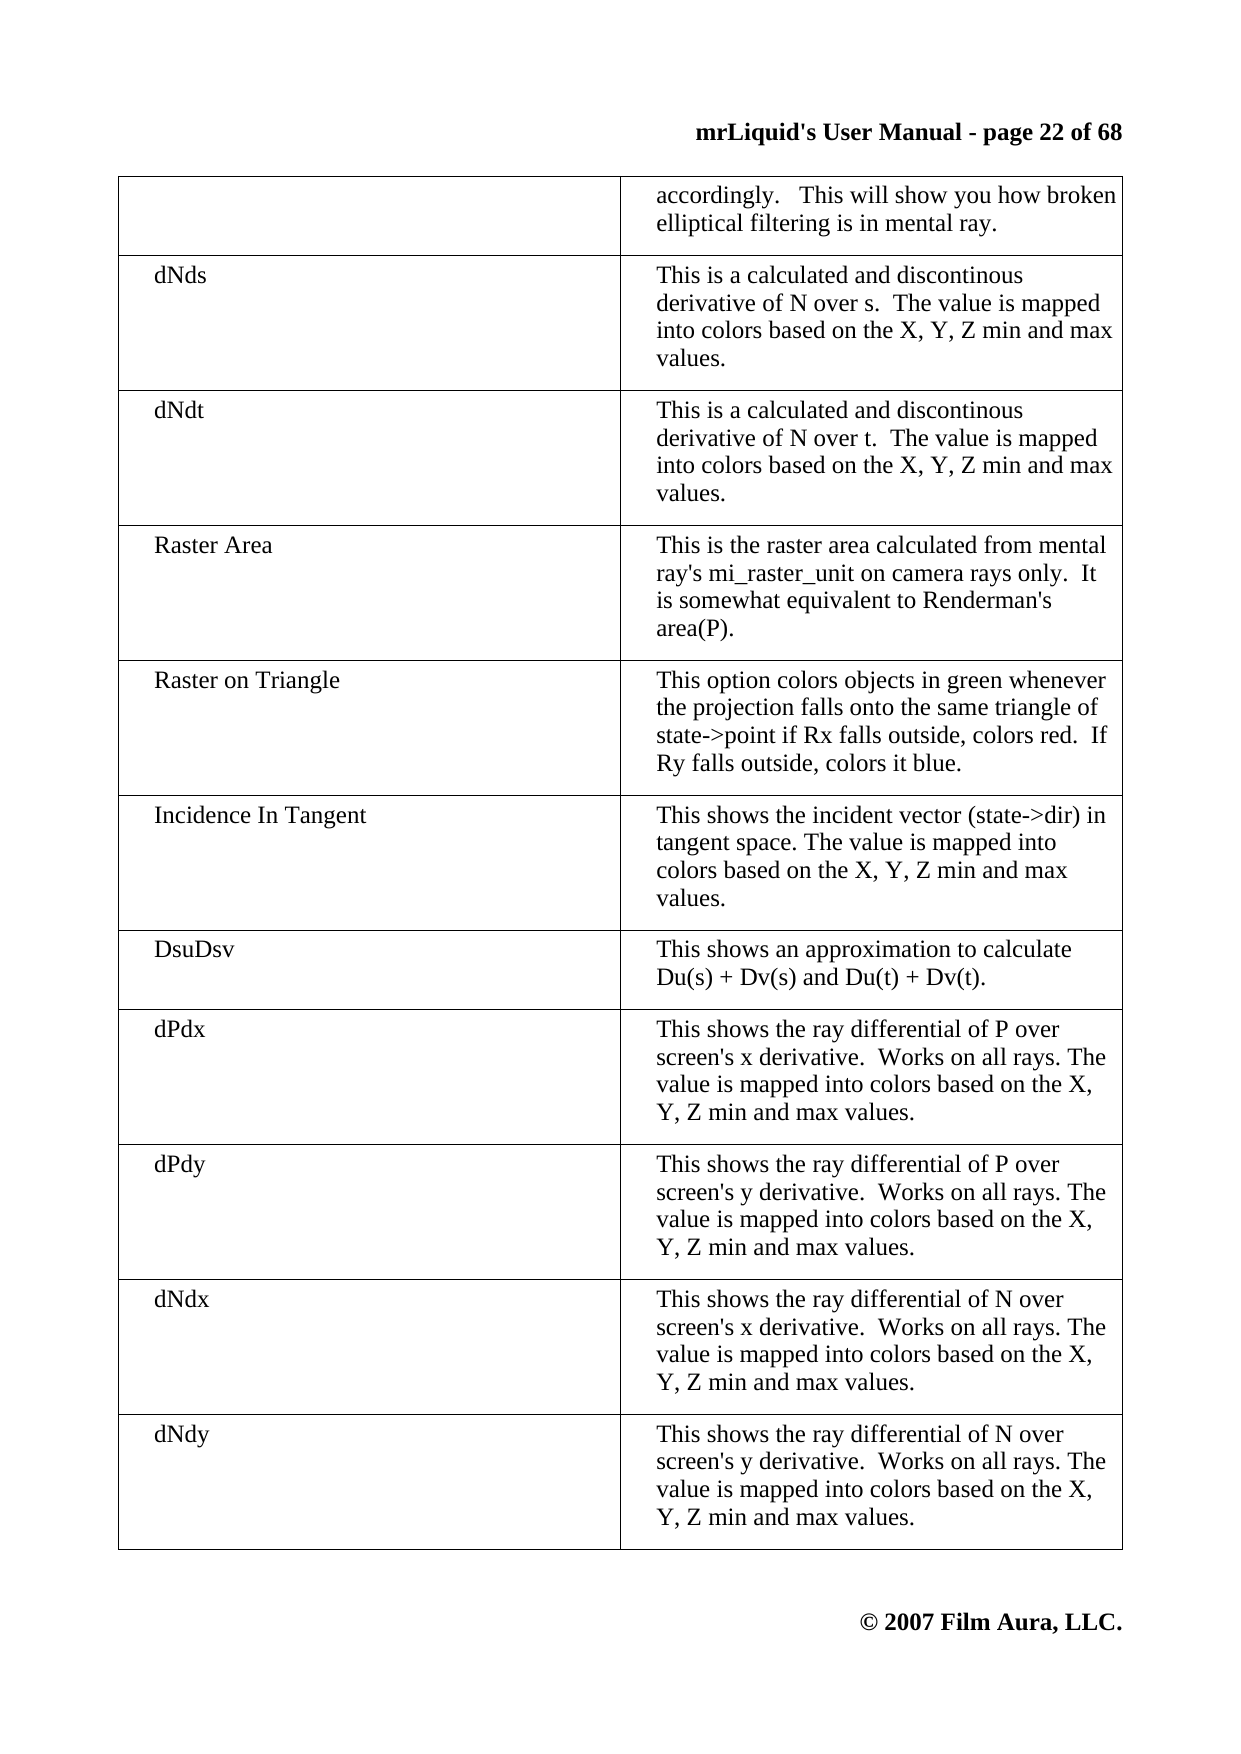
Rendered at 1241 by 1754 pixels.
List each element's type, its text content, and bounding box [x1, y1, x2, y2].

table_cell dNdy [119, 1415, 620, 1549]
table_cell dNdt [119, 391, 620, 525]
table_cell This shows the incident vector (state->dir) in tangent space. The value is mapped into colors based on the X, Y, Z min and max values. [621, 796, 1122, 930]
table_cell This is the raster area calculated from mental ray's mi_raster_unit on camera rays only. It is somewhat equivalent to Renderman's area(P). [621, 526, 1122, 660]
table_cell This shows the ray differential of N over screen's y derivative. Works on all rays. The value is mapped into colors based on the X, Y, Z min and max values. [621, 1415, 1122, 1549]
table_cell This shows the ray differential of N over screen's x derivative. Works on all rays. The value is mapped into colors based on the X, Y, Z min and max values. [621, 1280, 1122, 1414]
table_cell dNds [119, 256, 620, 390]
table_cell This is a calculated and discontinous derivative of N over t. The value is mapped into colors based on the X, Y, Z min and max values. [621, 391, 1122, 525]
table_cell dPdy [119, 1145, 620, 1279]
table_cell Raster on Triangle [119, 661, 620, 795]
table_cell This shows an approximation to calculate Du(s) + Dv(s) and Du(t) + Dv(t). [621, 931, 1122, 1009]
table_cell dNdx [119, 1280, 620, 1414]
table_cell DsuDsv [119, 931, 620, 1009]
table_cell [119, 177, 620, 255]
table_cell accordingly. This will show you how broken elliptical filtering is in mental ray. [621, 177, 1122, 255]
table_cell This is a calculated and discontinous derivative of N over s. The value is mapped into colors based on the X, Y, Z min and max values. [621, 256, 1122, 390]
table_cell This option colors objects in green whenever the projection falls onto the same triangle of state->point if Rx falls outside, colors red. If Ry falls outside, colors it blue. [621, 661, 1122, 795]
table_cell dPdx [119, 1010, 620, 1144]
table_cell Incidence In Tangent [119, 796, 620, 930]
table_cell This shows the ray differential of P over screen's y derivative. Works on all rays. The value is mapped into colors based on the X, Y, Z min and max values. [621, 1145, 1122, 1279]
table_cell This shows the ray differential of P over screen's x derivative. Works on all rays. The value is mapped into colors based on the X, Y, Z min and max values. [621, 1010, 1122, 1144]
table_cell Raster Area [119, 526, 620, 660]
